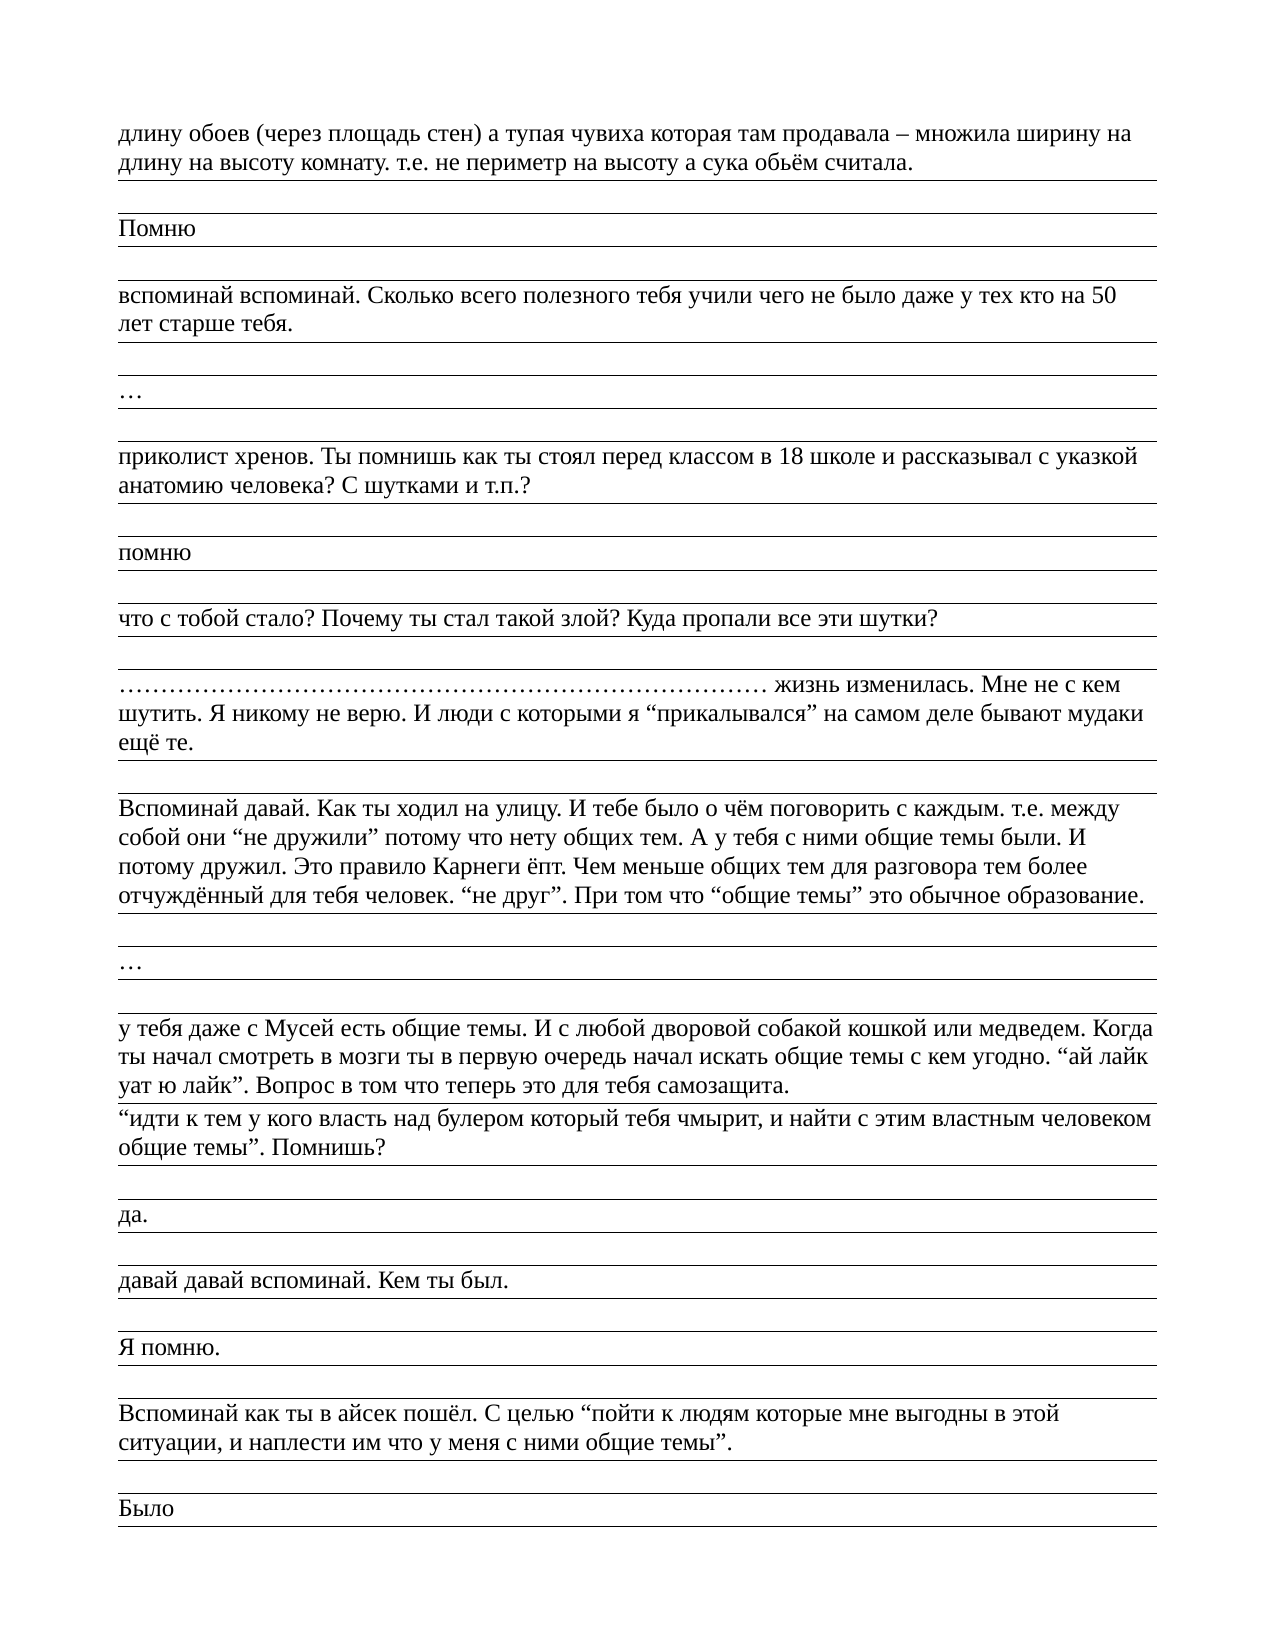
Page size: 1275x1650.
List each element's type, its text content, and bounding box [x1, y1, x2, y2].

text у тебя даже с Мусей есть общие темы. И с любой дворовой собакой кошкой или медведем. Когда ты начал смотреть в мозги ты в первую очередь начал искать общие темы с кем угодно. “ай лайк уат ю лайк”. Вопрос в том что теперь это для тебя самозащита. [118, 1014, 1157, 1103]
text Я помню. [118, 1332, 1157, 1365]
text … [118, 947, 1157, 979]
text Вспоминай как ты в айсек пошёл. С целью “пойти к людям которые мне выгодны в этой ситуации, и наплести им что у меня с ними общие темы”. [118, 1399, 1157, 1460]
text помню [118, 537, 1157, 570]
text Было [118, 1494, 1157, 1526]
text что с тобой стало? Почему ты стал такой злой? Куда пропали все эти шутки? [118, 604, 1157, 636]
text давай давай вспоминай. Кем ты был. [118, 1266, 1157, 1298]
text вспоминай вспоминай. Сколько всего полезного тебя учили чего не было даже у тех кто на 50 лет старше тебя. [118, 281, 1157, 342]
text “идти к тем у кого власть над булером который тебя чмырит, и найти с этим властным человеком общие темы”. Помнишь? [118, 1104, 1157, 1165]
text приколист хренов. Ты помнишь как ты стоял перед классом в 18 школе и рассказывал с указкой анатомию человека? С шутками и т.п.? [118, 442, 1157, 503]
text …………………………………………………………………… жизнь изменилась. Мне не с кем шутить. Я никому не верю. И люди с которыми я “прикалывался” на самом деле бывают мудаки ещё те. [118, 670, 1157, 760]
text Вспоминай давай. Как ты ходил на улицу. И тебе было о чём поговорить с каждым. т.е. между собой они “не дружили” потому что нету общих тем. А у тебя с ними общие темы были. И потому дружил. Это правило Карнеги ёпт. Чем меньше общих тем для разговора тем более отчуждённый для тебя человек. “не друг”. При том что “общие темы” это обычное образование. [118, 794, 1157, 913]
text … [118, 376, 1157, 408]
text Помню [118, 214, 1157, 246]
text да. [118, 1200, 1157, 1232]
text длину обоев (через площадь стен) а тупая чувиха которая там продавала – множила ширину на длину на высоту комнату. т.е. не периметр на высоту а сука обьём считала. [118, 118, 1157, 180]
